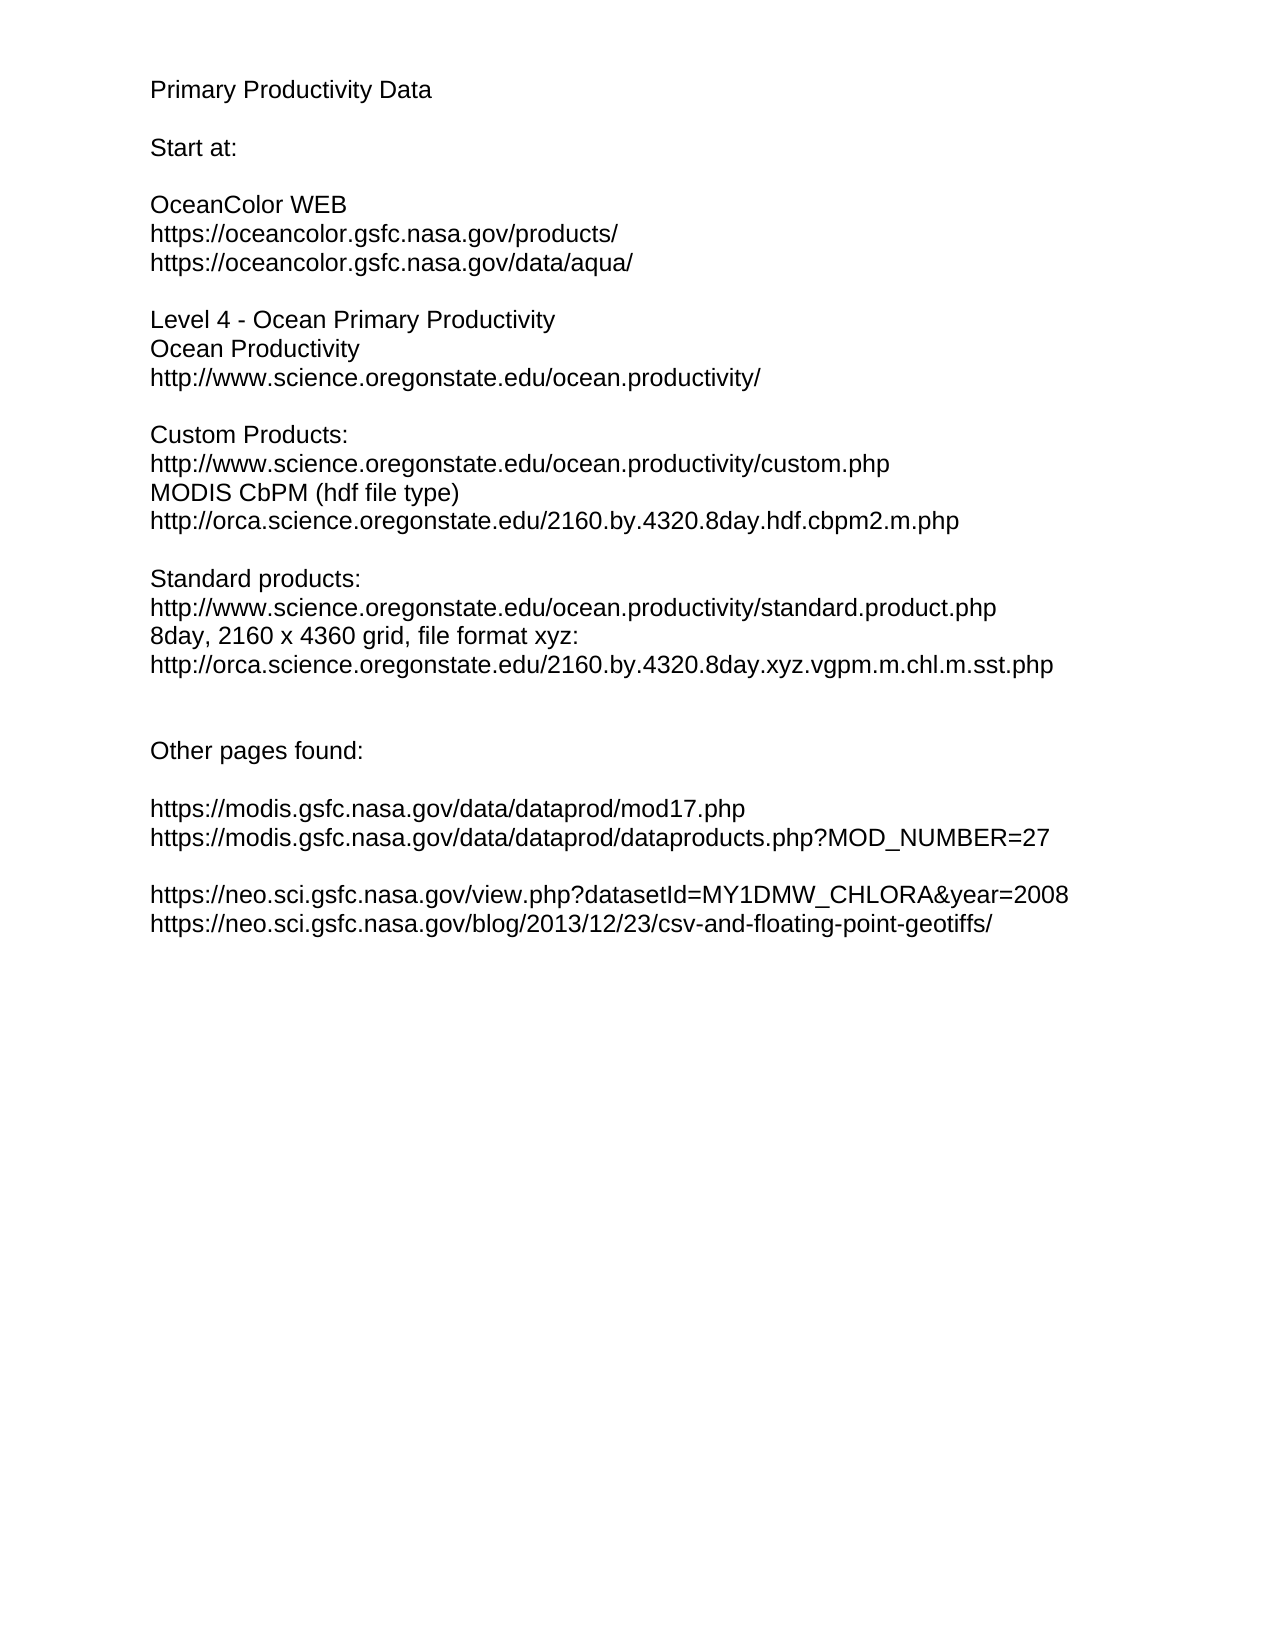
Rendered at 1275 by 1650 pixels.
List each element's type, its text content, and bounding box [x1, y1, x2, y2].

text http://orca.science.oregonstate.edu/2160.by.4320.8day.xyz.vgpm.m.chl.m.sst.php [150, 650, 1125, 679]
text 8day, 2160 x 4360 grid, file format xyz: [150, 621, 1125, 650]
text Start at: [150, 132, 1125, 161]
text http://www.science.oregonstate.edu/ocean.productivity/ [150, 362, 1125, 391]
text https://modis.gsfc.nasa.gov/data/dataprod/dataproducts.php?MOD_NUMBER=27 [150, 822, 1125, 851]
text Ocean Productivity [150, 334, 1125, 362]
text Primary Productivity Data [150, 75, 1125, 104]
text http://www.science.oregonstate.edu/ocean.productivity/custom.php [150, 449, 1125, 477]
text https://oceancolor.gsfc.nasa.gov/products/ [150, 219, 1125, 247]
text https://modis.gsfc.nasa.gov/data/dataprod/mod17.php [150, 794, 1125, 822]
text Standard products: [150, 564, 1125, 592]
text OceanColor WEB [150, 190, 1125, 219]
text http://www.science.oregonstate.edu/ocean.productivity/standard.product.php [150, 592, 1125, 621]
text https://neo.sci.gsfc.nasa.gov/blog/2013/12/23/csv-and-floating-point-geotiffs/ [150, 909, 1125, 937]
text https://oceancolor.gsfc.nasa.gov/data/aqua/ [150, 247, 1125, 276]
text Custom Products: [150, 420, 1125, 449]
text Level 4 - Ocean Primary Productivity [150, 305, 1125, 334]
text http://orca.science.oregonstate.edu/2160.by.4320.8day.hdf.cbpm2.m.php [150, 506, 1125, 535]
text Other pages found: [150, 736, 1125, 765]
text https://neo.sci.gsfc.nasa.gov/view.php?datasetId=MY1DMW_CHLORA&year=2008 [150, 880, 1125, 909]
text MODIS CbPM (hdf file type) [150, 477, 1125, 506]
